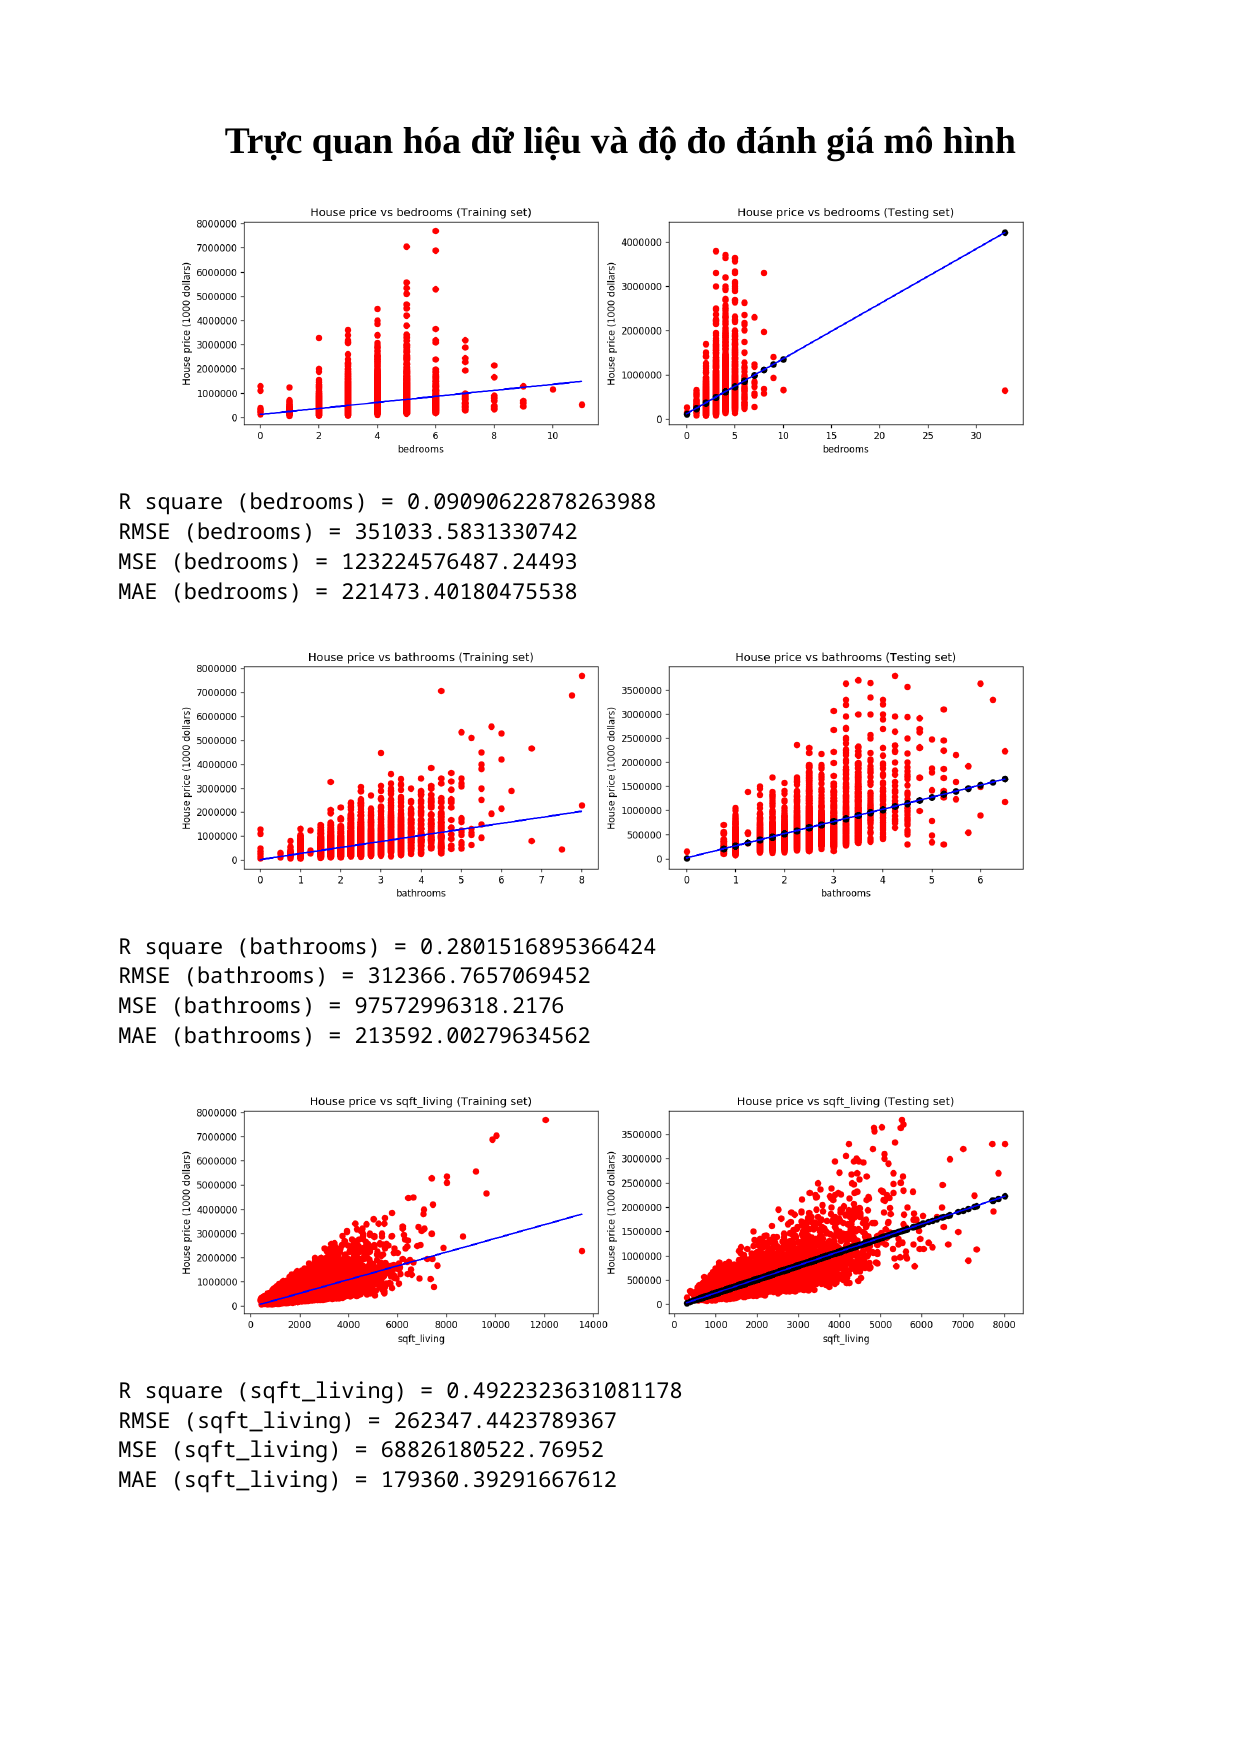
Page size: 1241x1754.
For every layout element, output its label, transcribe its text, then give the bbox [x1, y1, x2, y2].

text R square (bedrooms) = 0.09090622878263988 [118, 486, 1122, 516]
text MAE (bedrooms) = 221473.40180475538 [118, 576, 1122, 606]
picture [118, 1078, 1123, 1347]
text R square (sqft_living) = 0.4922323631081178 [118, 1375, 1122, 1405]
picture [118, 190, 1123, 458]
text Trực quan hóa dữ liệu và độ đo đánh giá mô hình [118, 118, 1122, 161]
text MSE (bedrooms) = 123224576487.24493 [118, 546, 1122, 576]
text RMSE (bathrooms) = 312366.7657069452 [118, 960, 1122, 990]
text MSE (sqft_living) = 68826180522.76952 [118, 1434, 1122, 1464]
text MAE (bathrooms) = 213592.00279634562 [118, 1020, 1122, 1050]
text RMSE (bedrooms) = 351033.5831330742 [118, 516, 1122, 546]
picture [118, 634, 1123, 902]
text RMSE (sqft_living) = 262347.4423789367 [118, 1405, 1122, 1434]
text MAE (sqft_living) = 179360.39291667612 [118, 1464, 1122, 1494]
text MSE (bathrooms) = 97572996318.2176 [118, 990, 1122, 1020]
text R square (bathrooms) = 0.2801516895366424 [118, 931, 1122, 960]
